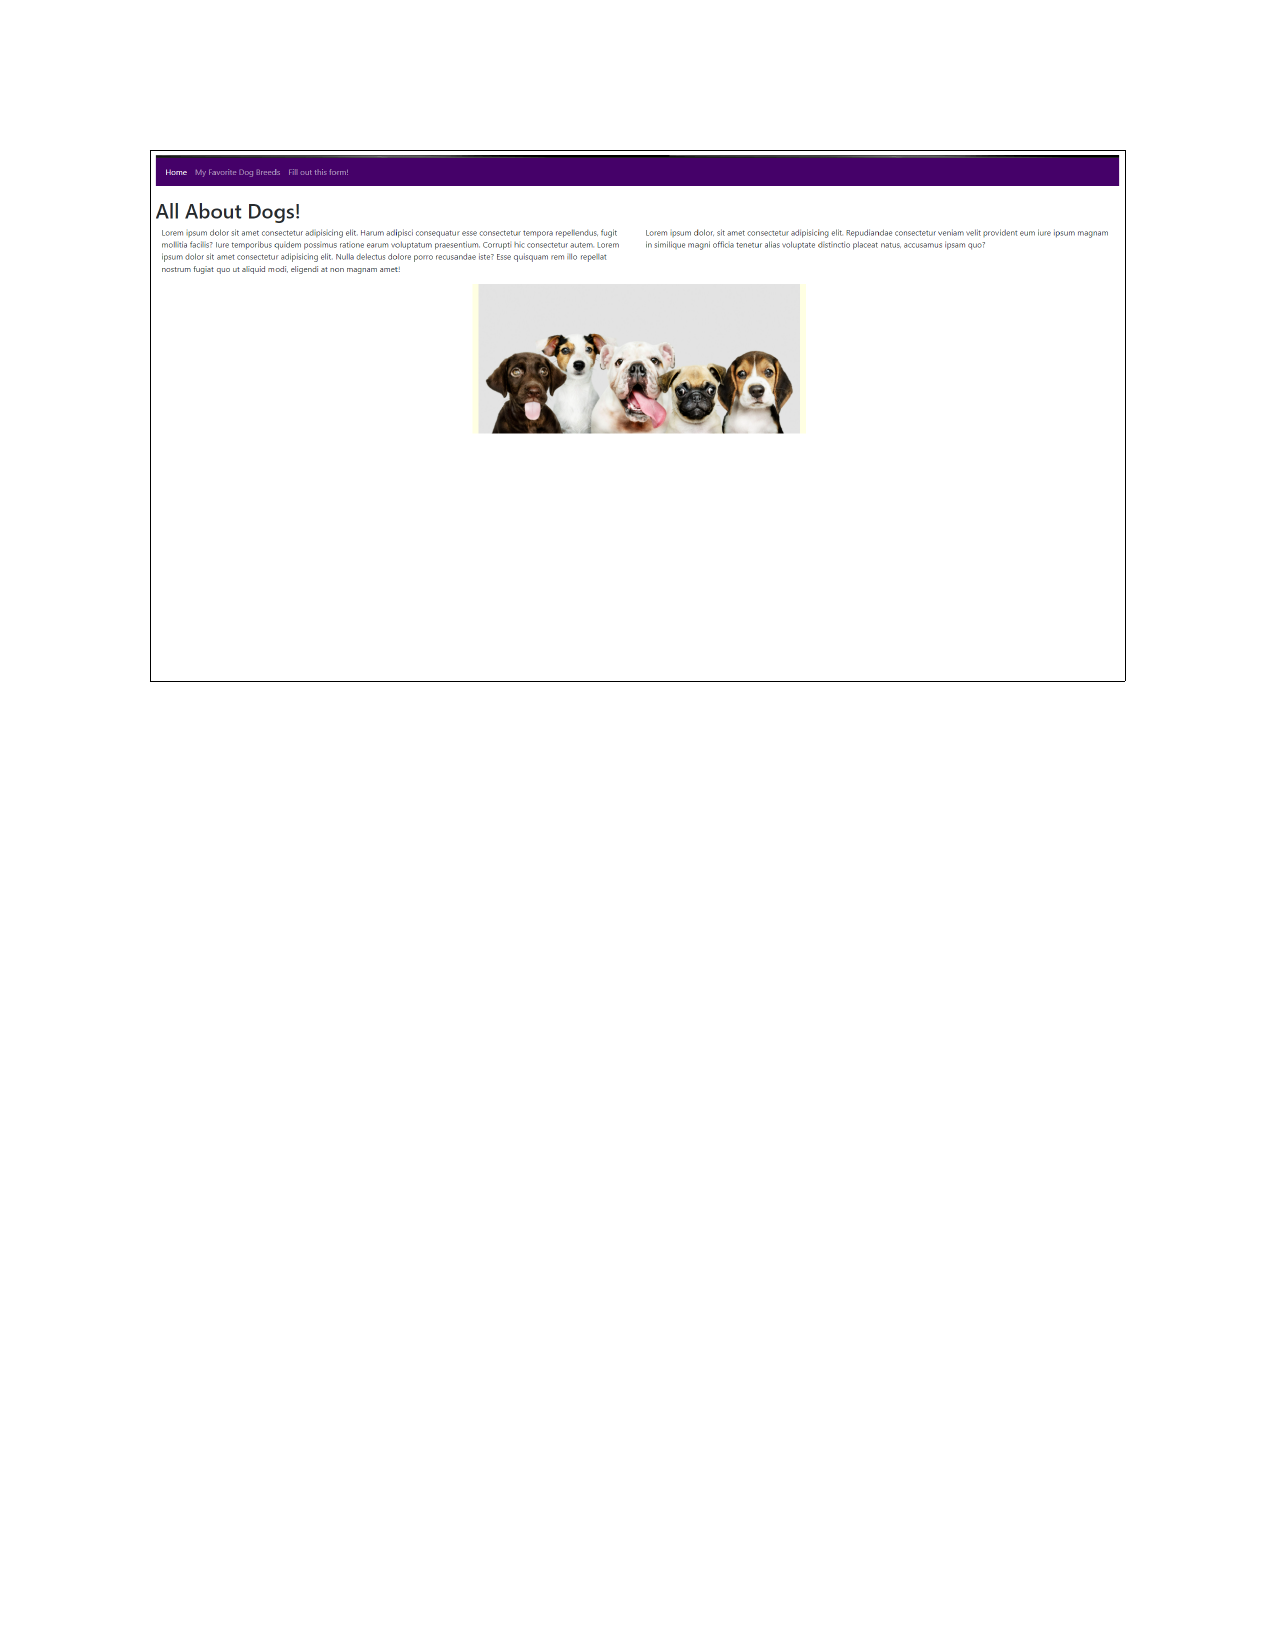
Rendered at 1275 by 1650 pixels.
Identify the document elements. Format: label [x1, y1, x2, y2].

picture [155, 155, 1120, 628]
table_header [151, 151, 1125, 627]
table_header [151, 628, 1125, 681]
